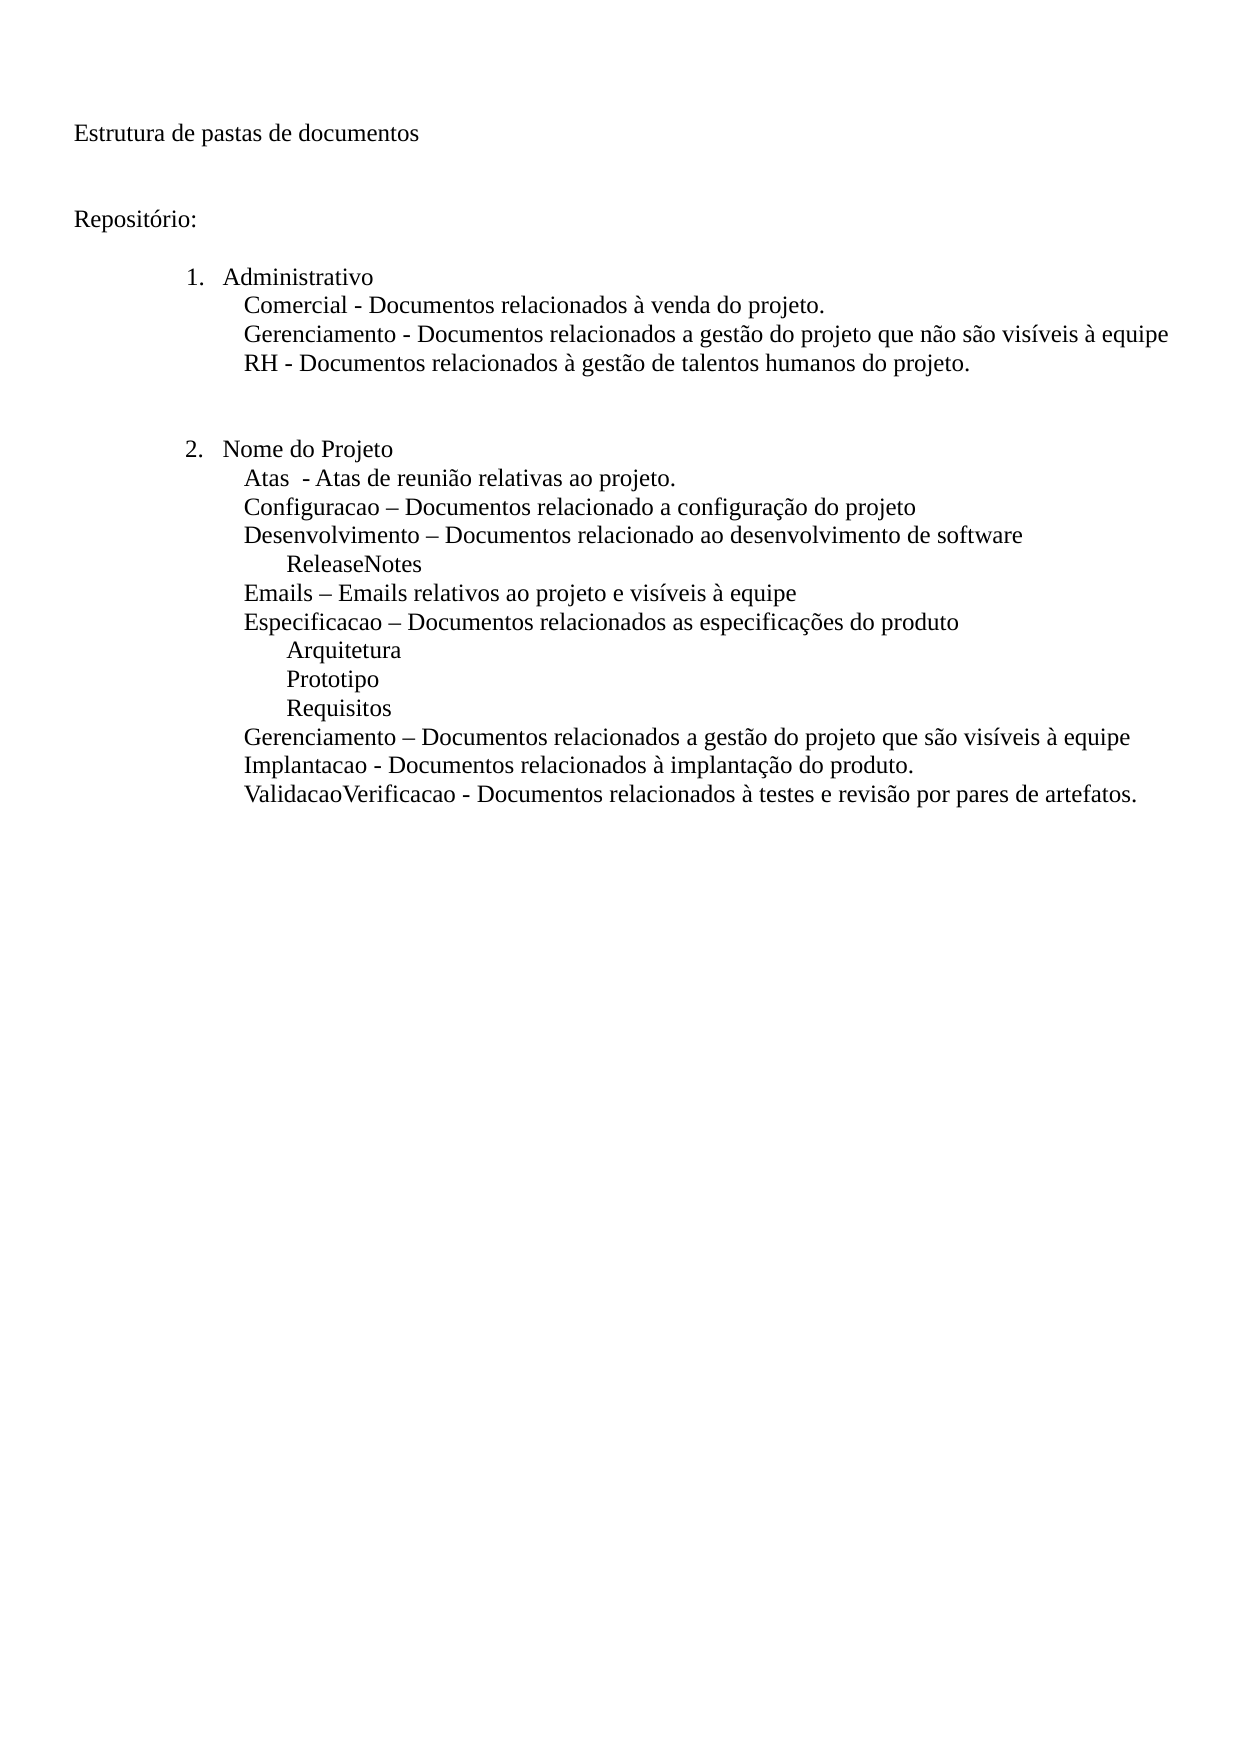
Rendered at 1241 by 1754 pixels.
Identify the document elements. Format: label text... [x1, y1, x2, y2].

text ValidacaoVerificacao - Documentos relacionados à testes e revisão por pares de artefatos. [201, 779, 1181, 808]
text Gerenciamento – Documentos relacionados a gestão do projeto que são visíveis à equipe [201, 722, 1181, 751]
text Comercial - Documentos relacionados à venda do projeto. [221, 291, 1181, 319]
text Emails – Emails relativos ao projeto e visíveis à equipe [201, 578, 1181, 607]
text RH - Documentos relacionados à gestão de talentos humanos do projeto. [147, 348, 1181, 377]
list Nome do Projeto [185, 434, 1181, 463]
text Atas - Atas de reunião relativas ao projeto. [201, 463, 1181, 492]
text Desenvolvimento – Documentos relacionado ao desenvolvimento de software [201, 521, 1181, 549]
text Arquitetura [201, 636, 1181, 664]
text Prototipo [201, 664, 1181, 693]
text Especificacao – Documentos relacionados as especificações do produto [201, 607, 1181, 636]
text Estrutura de pastas de documentos [73, 118, 1181, 147]
text Implantacao - Documentos relacionados à implantação do produto. [201, 751, 1181, 779]
text Repositório: [73, 204, 1181, 233]
text Gerenciamento - Documentos relacionados a gestão do projeto que não são visíveis à equipe [221, 319, 1181, 348]
text Configuracao – Documentos relacionado a configuração do projeto [201, 492, 1181, 521]
text ReleaseNotes [201, 549, 1181, 578]
text Requisitos [201, 693, 1181, 722]
list Administrativo [186, 262, 1181, 291]
